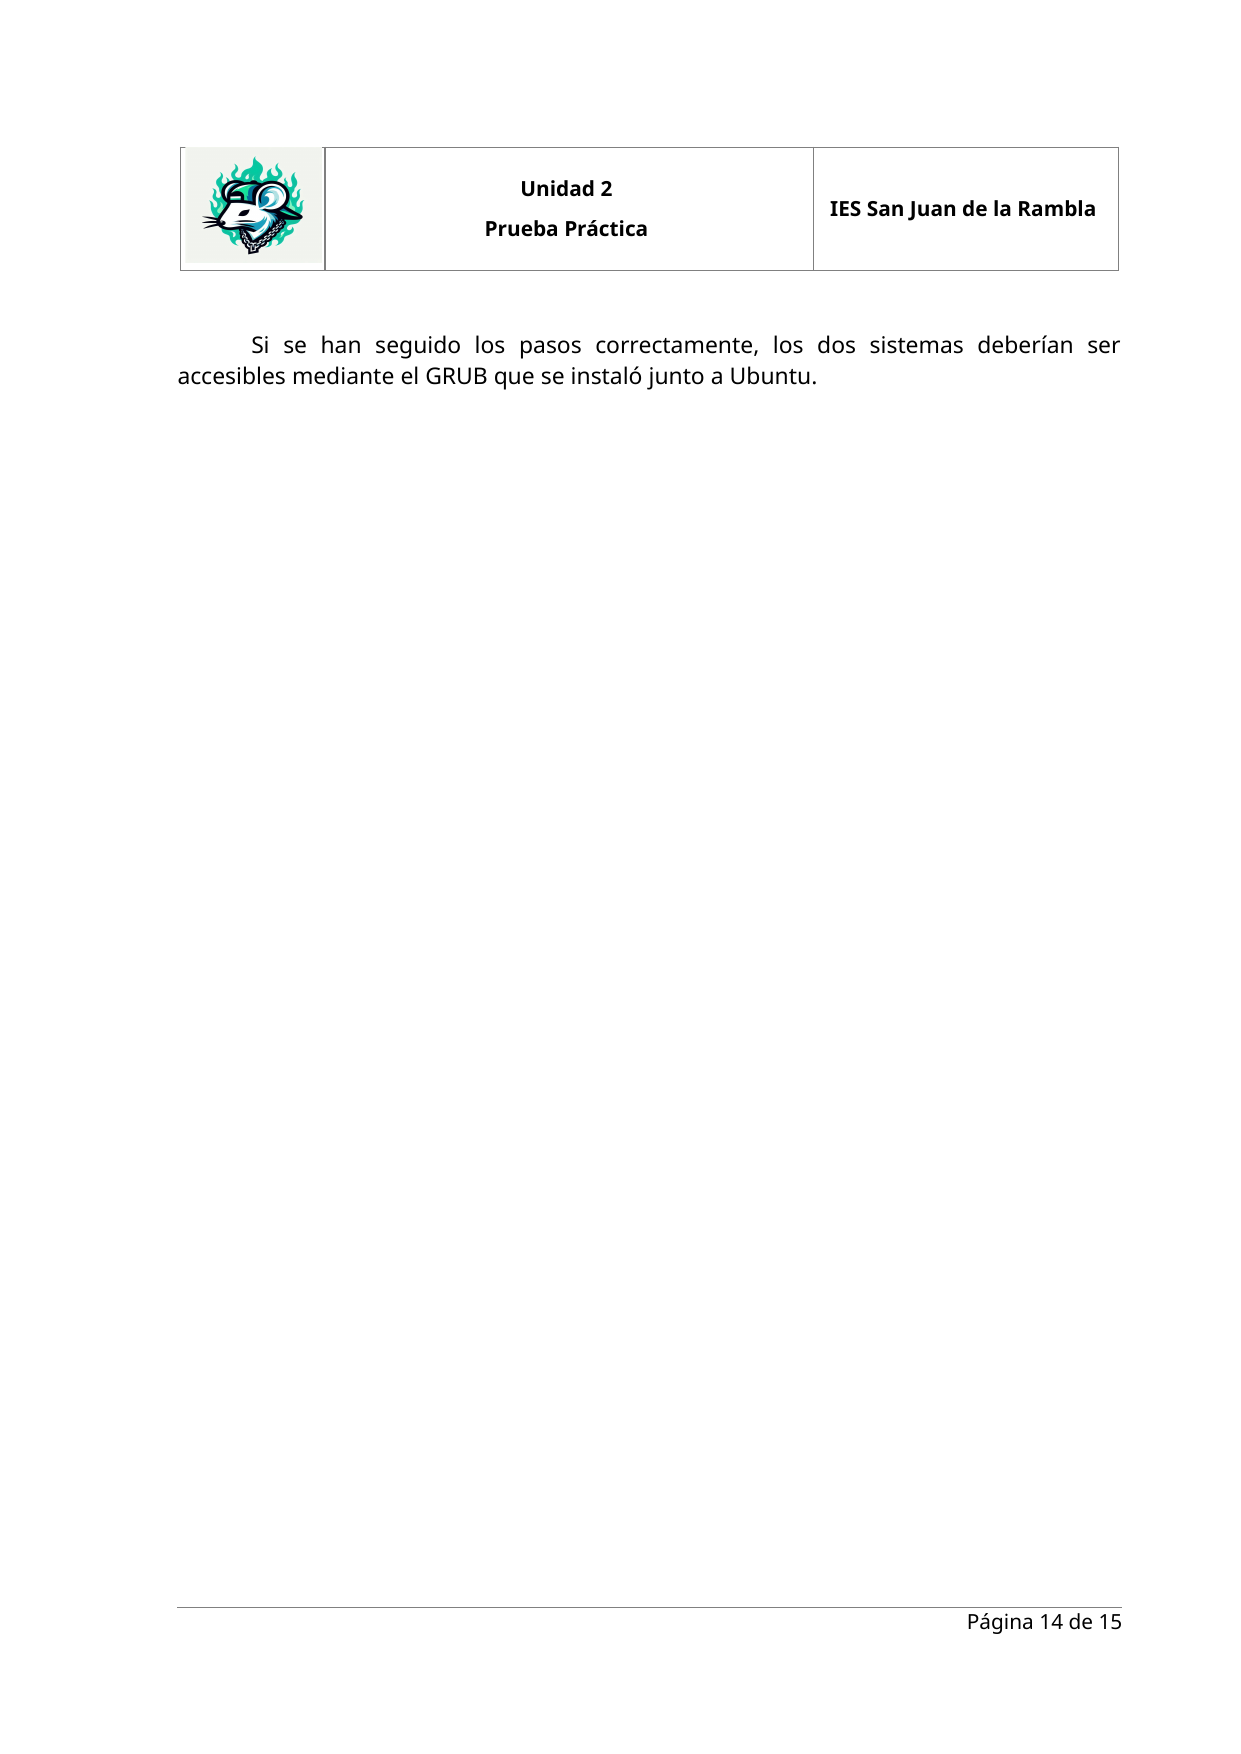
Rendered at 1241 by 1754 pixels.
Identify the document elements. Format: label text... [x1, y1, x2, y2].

text Si se han seguido los pasos correctamente, los dos sistemas deberían ser accesibles mediante el GRUB que se instaló junto a Ubuntu. [177, 329, 1122, 391]
picture [185, 147, 322, 263]
